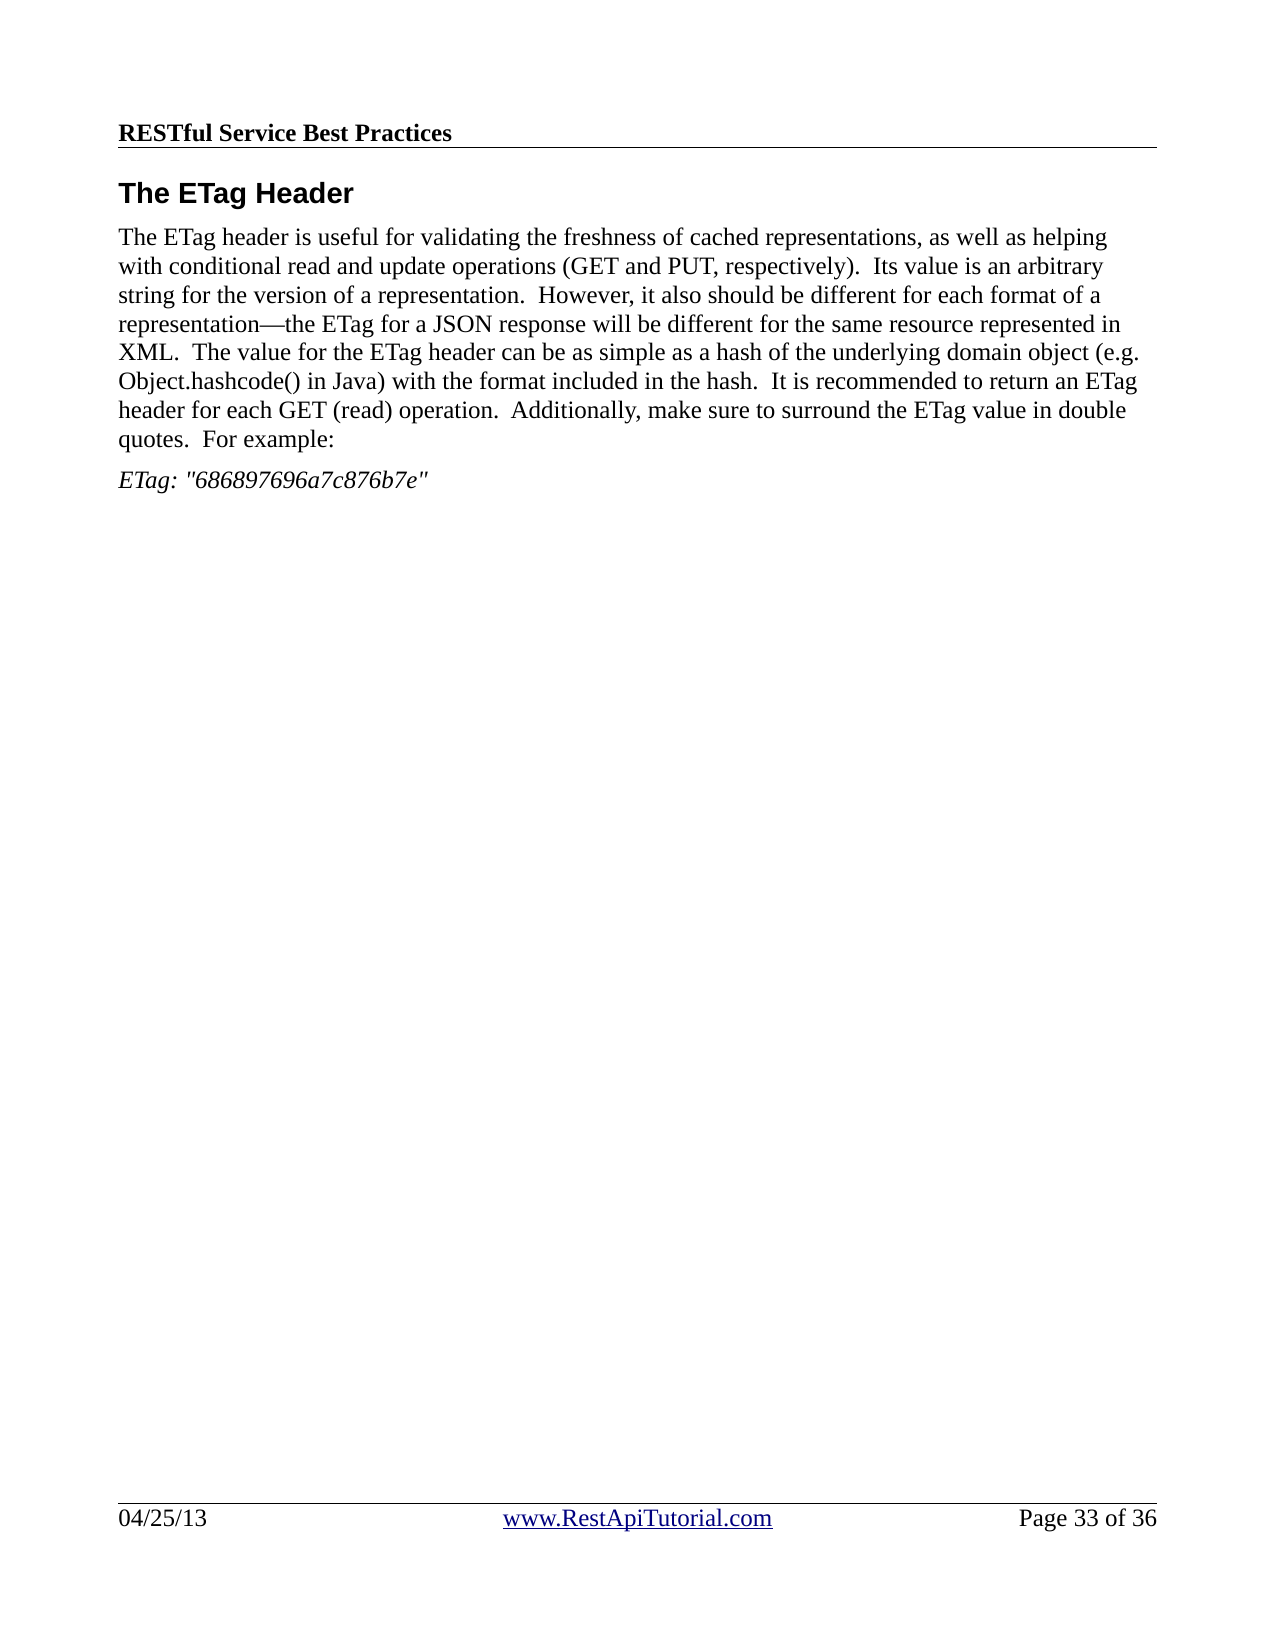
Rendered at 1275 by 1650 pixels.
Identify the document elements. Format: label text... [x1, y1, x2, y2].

subtitle The ETag Header [118, 176, 1157, 210]
text ETag: "686897696a7c876b7e" [118, 465, 1157, 494]
text The ETag header is useful for validating the freshness of cached representations, as well as helping with conditional read and update operations (GET and PUT, respectively). Its value is an arbitrary string for the version of a representation. However, it also should be different for each format of a representation—the ETag for a JSON response will be different for the same resource represented in XML. The value for the ETag header can be as simple as a hash of the underlying domain object (e.g. Object.hashcode() in Java) with the format included in the hash. It is recommended to return an ETag header for each GET (read) operation. Additionally, make sure to surround the ETag value in double quotes. For example: [118, 222, 1157, 452]
